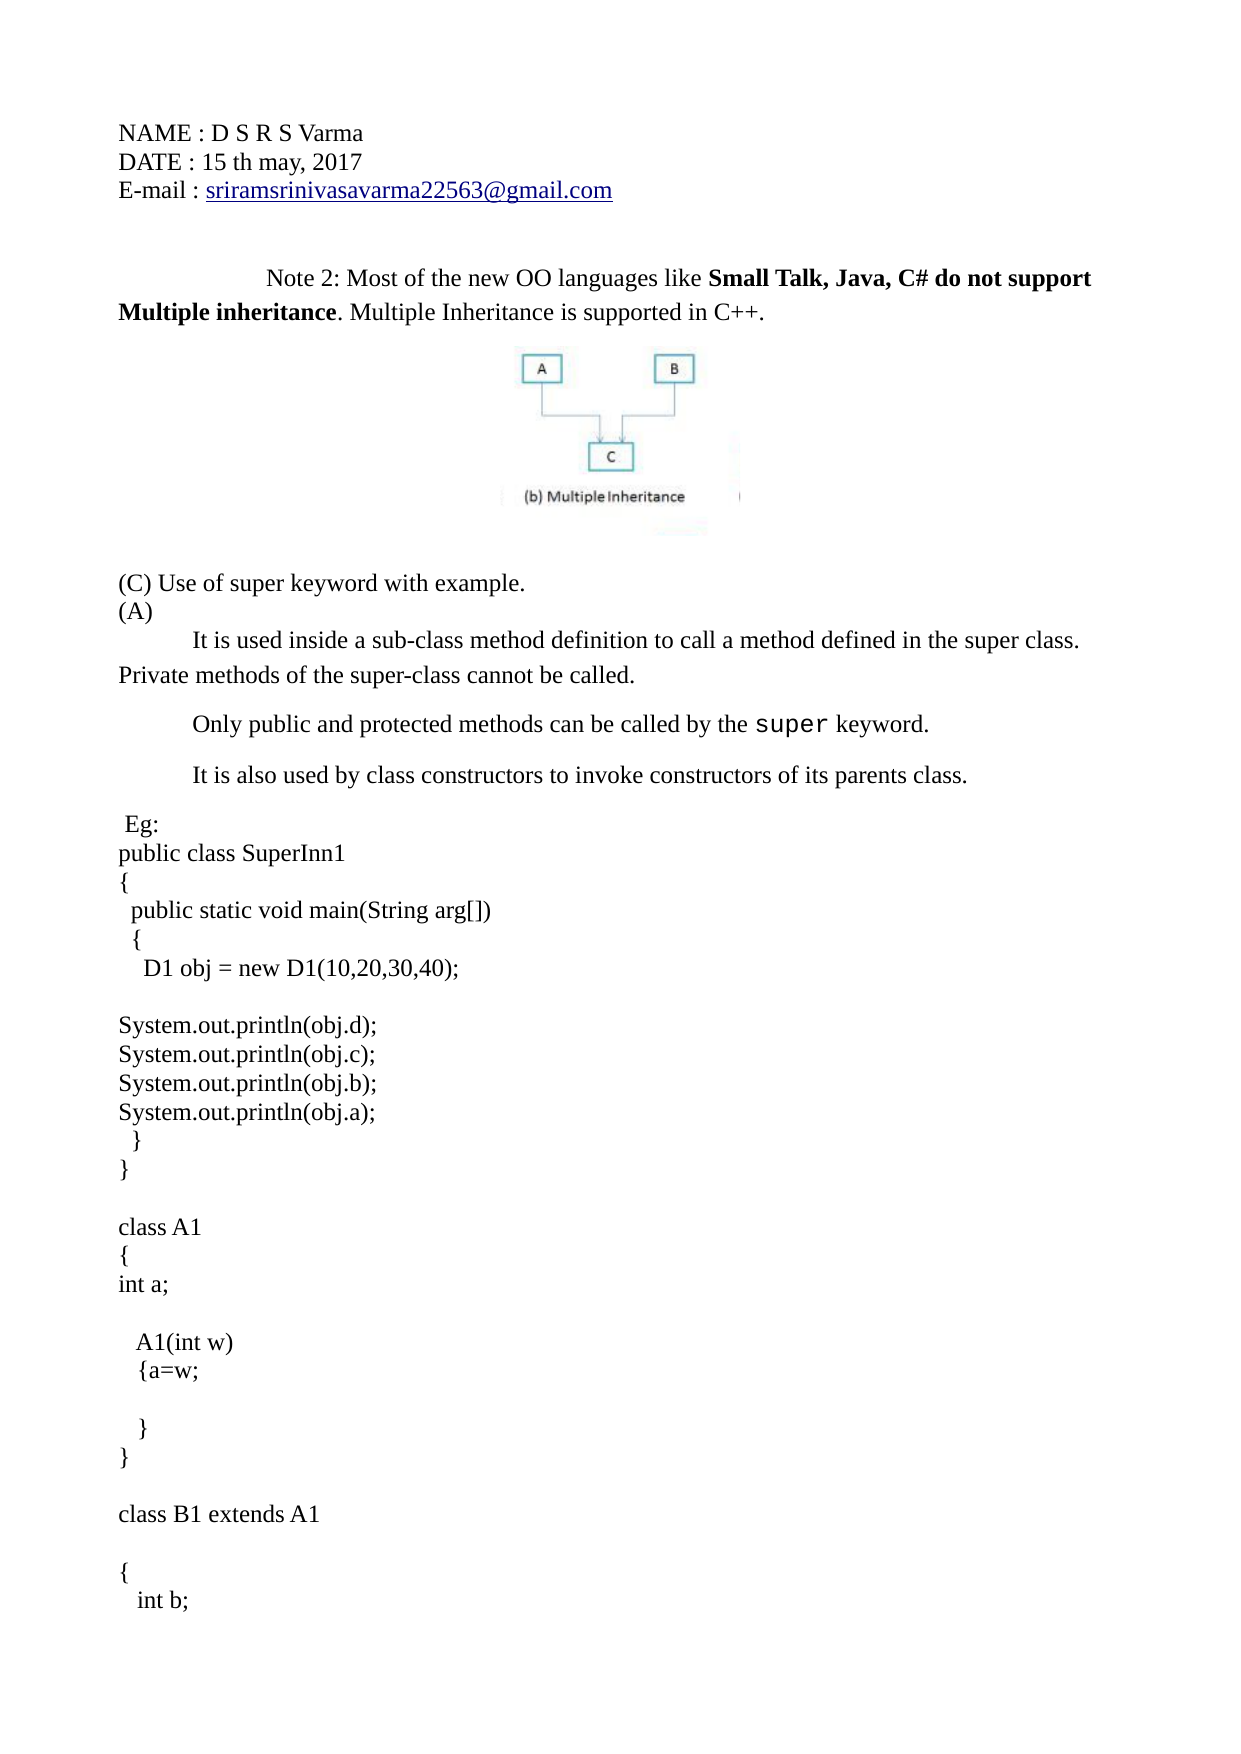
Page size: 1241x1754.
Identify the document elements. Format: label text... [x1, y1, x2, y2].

text A1(int w) [118, 1327, 1122, 1356]
text System.out.println(obj.b); [118, 1068, 1122, 1097]
text } [118, 1154, 1122, 1183]
text Eg: [118, 809, 1122, 838]
text } [118, 1442, 1122, 1471]
text System.out.println(obj.a); [118, 1097, 1122, 1126]
text It is also used by class constructors to invoke constructors of its parents class. [118, 760, 1122, 789]
text D1 obj = new D1(10,20,30,40); [118, 953, 1122, 982]
picture [500, 346, 741, 544]
text class B1 extends A1 [118, 1499, 1122, 1528]
text } [118, 1413, 1122, 1442]
text It is used inside a sub-class method definition to call a method defined in the super class. Private methods of the super-class cannot be called. [118, 625, 1122, 688]
text { [118, 924, 1122, 953]
text { [118, 1241, 1122, 1269]
text public class SuperInn1 [118, 838, 1122, 867]
text } [118, 1126, 1122, 1154]
text { [118, 867, 1122, 896]
text {a=w; [118, 1356, 1122, 1384]
text int b; [118, 1586, 1122, 1614]
text { [118, 1557, 1122, 1586]
text class A1 [118, 1212, 1122, 1241]
text System.out.println(obj.c); [118, 1039, 1122, 1068]
text Only public and protected methods can be called by the super keyword. [118, 709, 1122, 739]
text (C) Use of super keyword with example. [118, 568, 1122, 596]
text (A) [118, 596, 1122, 625]
text int a; [118, 1269, 1122, 1298]
text public static void main(String arg[]) [118, 896, 1122, 924]
text System.out.println(obj.d); [118, 1011, 1122, 1039]
text Note 2: Most of the new OO languages like Small Talk, Java, C# do not support Multiple inheritance. Multiple Inheritance is supported in C++. [118, 263, 1122, 326]
